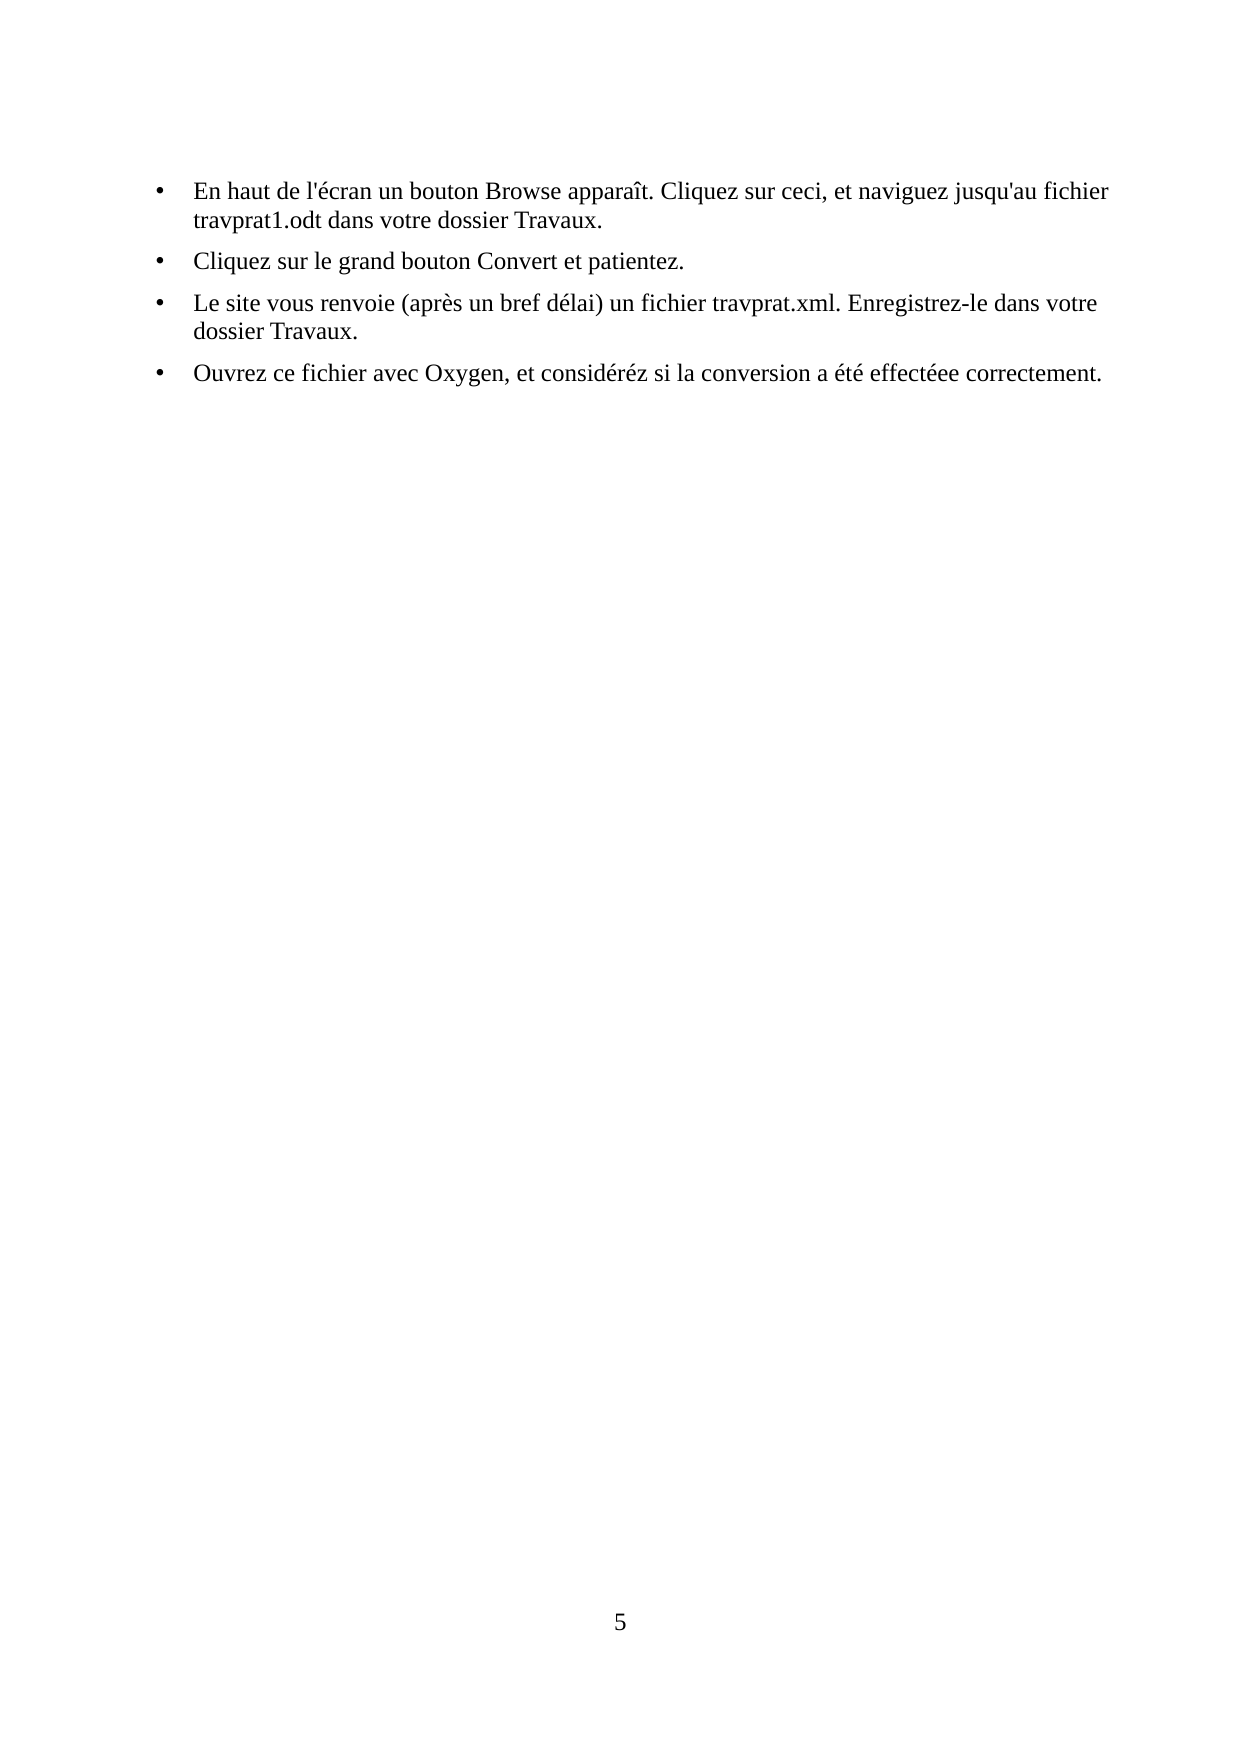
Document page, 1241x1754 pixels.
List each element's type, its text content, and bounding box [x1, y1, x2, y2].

list Cliquez sur le grand bouton Convert et patientez. [156, 246, 1122, 275]
list Ouvrez ce fichier avec Oxygen, et considéréz si la conversion a été effectéee correctement. [156, 358, 1122, 386]
list En haut de l'écran un bouton Browse apparaît. Cliquez sur ceci, et naviguez jusqu'au fichier travprat1.odt dans votre dossier Travaux. [156, 176, 1122, 234]
list Le site vous renvoie (après un bref délai) un fichier travprat.xml. Enregistrez-le dans votre dossier Travaux. [156, 288, 1122, 345]
